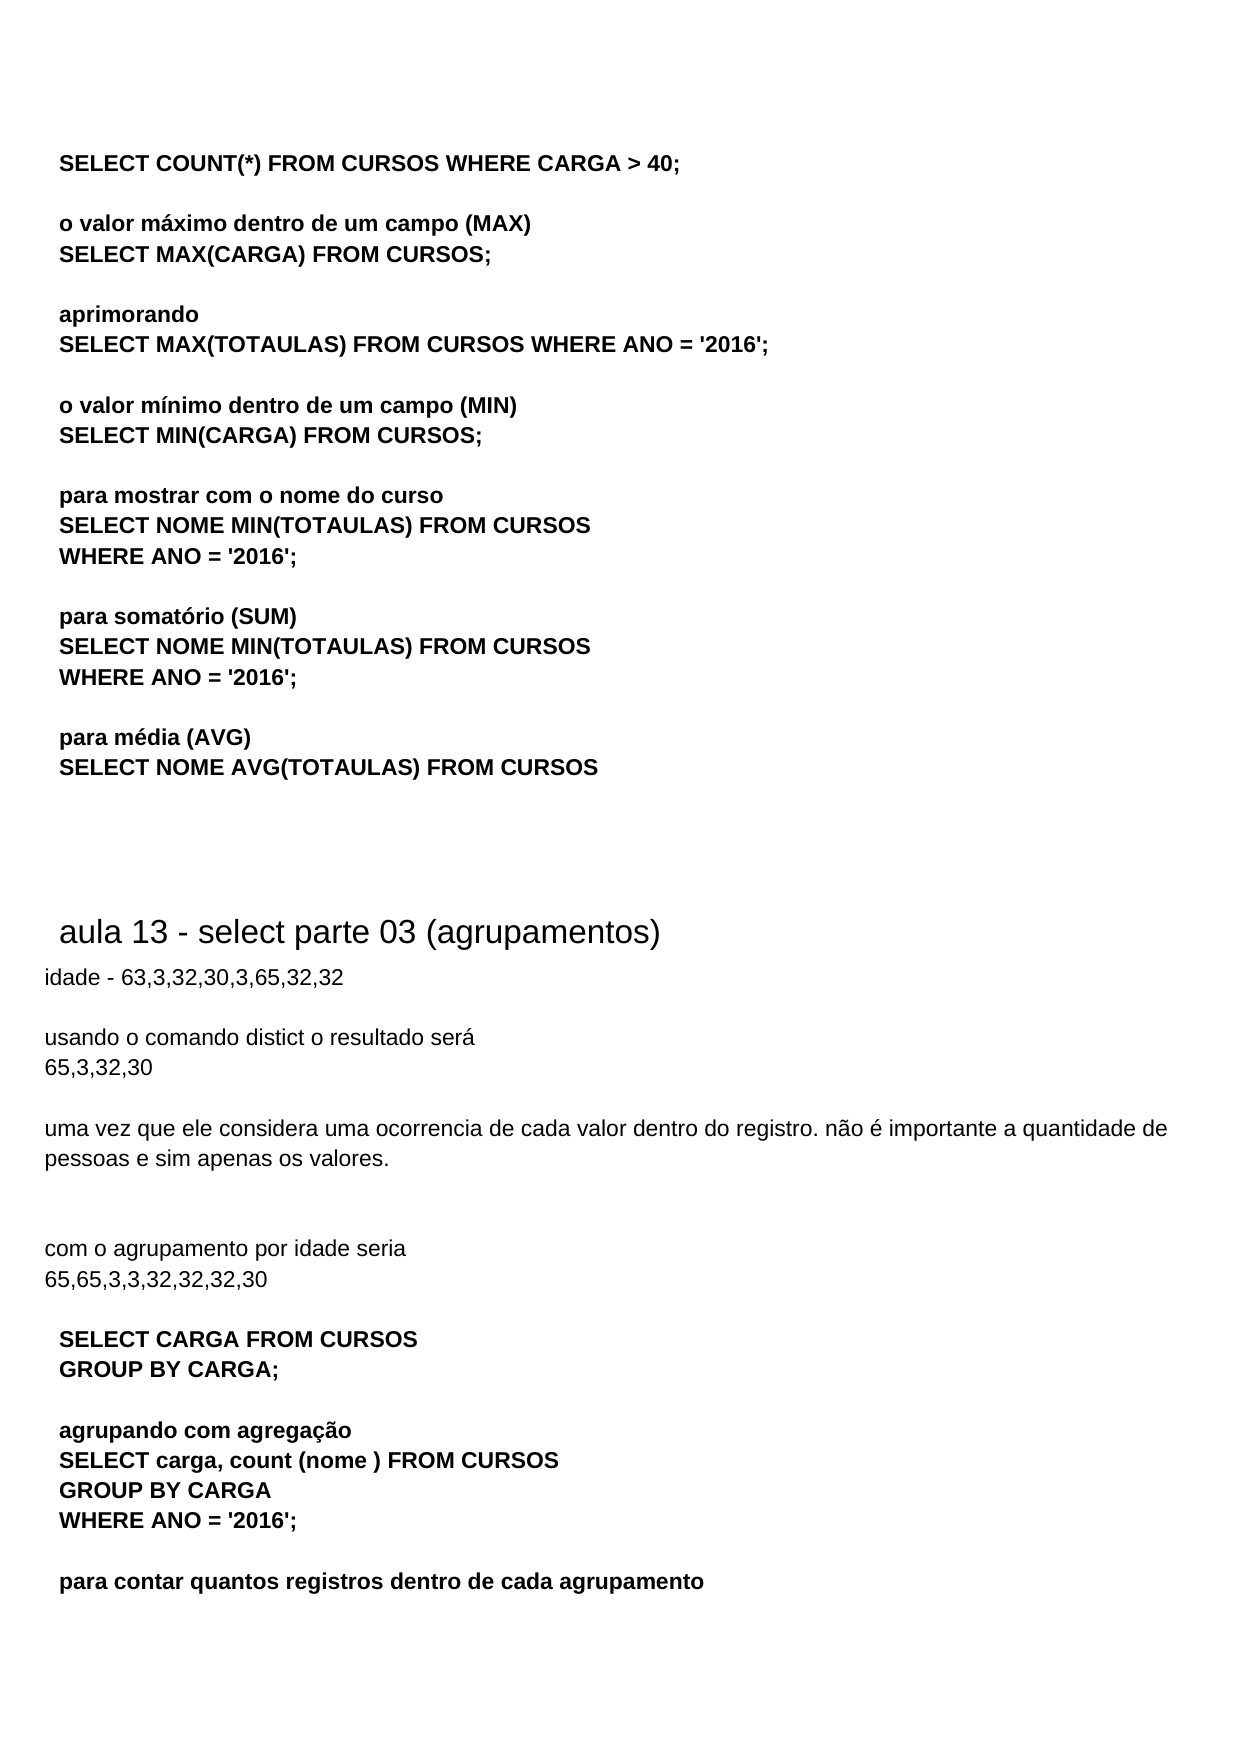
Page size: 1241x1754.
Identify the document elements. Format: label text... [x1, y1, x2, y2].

text o valor máximo dentro de um campo (MAX) [59, 210, 1232, 237]
text SELECT NOME MIN(TOTAULAS) FROM CURSOS [59, 633, 1232, 660]
text o valor mínimo dentro de um campo (MIN) [59, 392, 1232, 418]
text WHERE ANO = '2016'; [59, 543, 1232, 569]
text WHERE ANO = '2016'; [59, 1507, 1232, 1533]
text 65,65,3,3,32,32,32,30 [44, 1266, 1168, 1292]
text SELECT MAX(TOTAULAS) FROM CURSOS WHERE ANO = '2016'; [59, 331, 1232, 358]
text para somatório (SUM) [59, 603, 1232, 629]
text SELECT NOME AVG(TOTAULAS) FROM CURSOS [59, 754, 1232, 781]
text WHERE ANO = '2016'; [59, 663, 1232, 690]
text para mostrar com o nome do curso [59, 482, 1232, 509]
text para média (AVG) [59, 724, 1232, 750]
text SELECT MIN(CARGA) FROM CURSOS; [59, 422, 1232, 448]
text agrupando com agregação [59, 1417, 1232, 1443]
text SELECT carga, count (nome ) FROM CURSOS [59, 1447, 1232, 1473]
text SELECT COUNT(*) FROM CURSOS WHERE CARGA > 40; [59, 150, 1232, 176]
text SELECT MAX(CARGA) FROM CURSOS; [59, 241, 1232, 267]
text SELECT CARGA FROM CURSOS [59, 1326, 1232, 1352]
subtitle aula 13 - select parte 03 (agrupamentos) [59, 912, 1232, 951]
text idade - 63,3,32,30,3,65,32,32 [44, 963, 1168, 990]
text GROUP BY CARGA; [59, 1356, 1232, 1382]
text uma vez que ele considera uma ocorrencia de cada valor dentro do registro. não é importante a quantidade de pessoas e sim apenas os valores. [44, 1114, 1168, 1171]
text GROUP BY CARGA [59, 1477, 1232, 1503]
text 65,3,32,30 [44, 1054, 1168, 1080]
text SELECT NOME MIN(TOTAULAS) FROM CURSOS [59, 512, 1232, 539]
text para contar quantos registros dentro de cada agrupamento [59, 1568, 1232, 1594]
text com o agrupamento por idade seria [44, 1235, 1168, 1262]
text usando o comando distict o resultado será [44, 1024, 1168, 1050]
text aprimorando [59, 301, 1232, 327]
